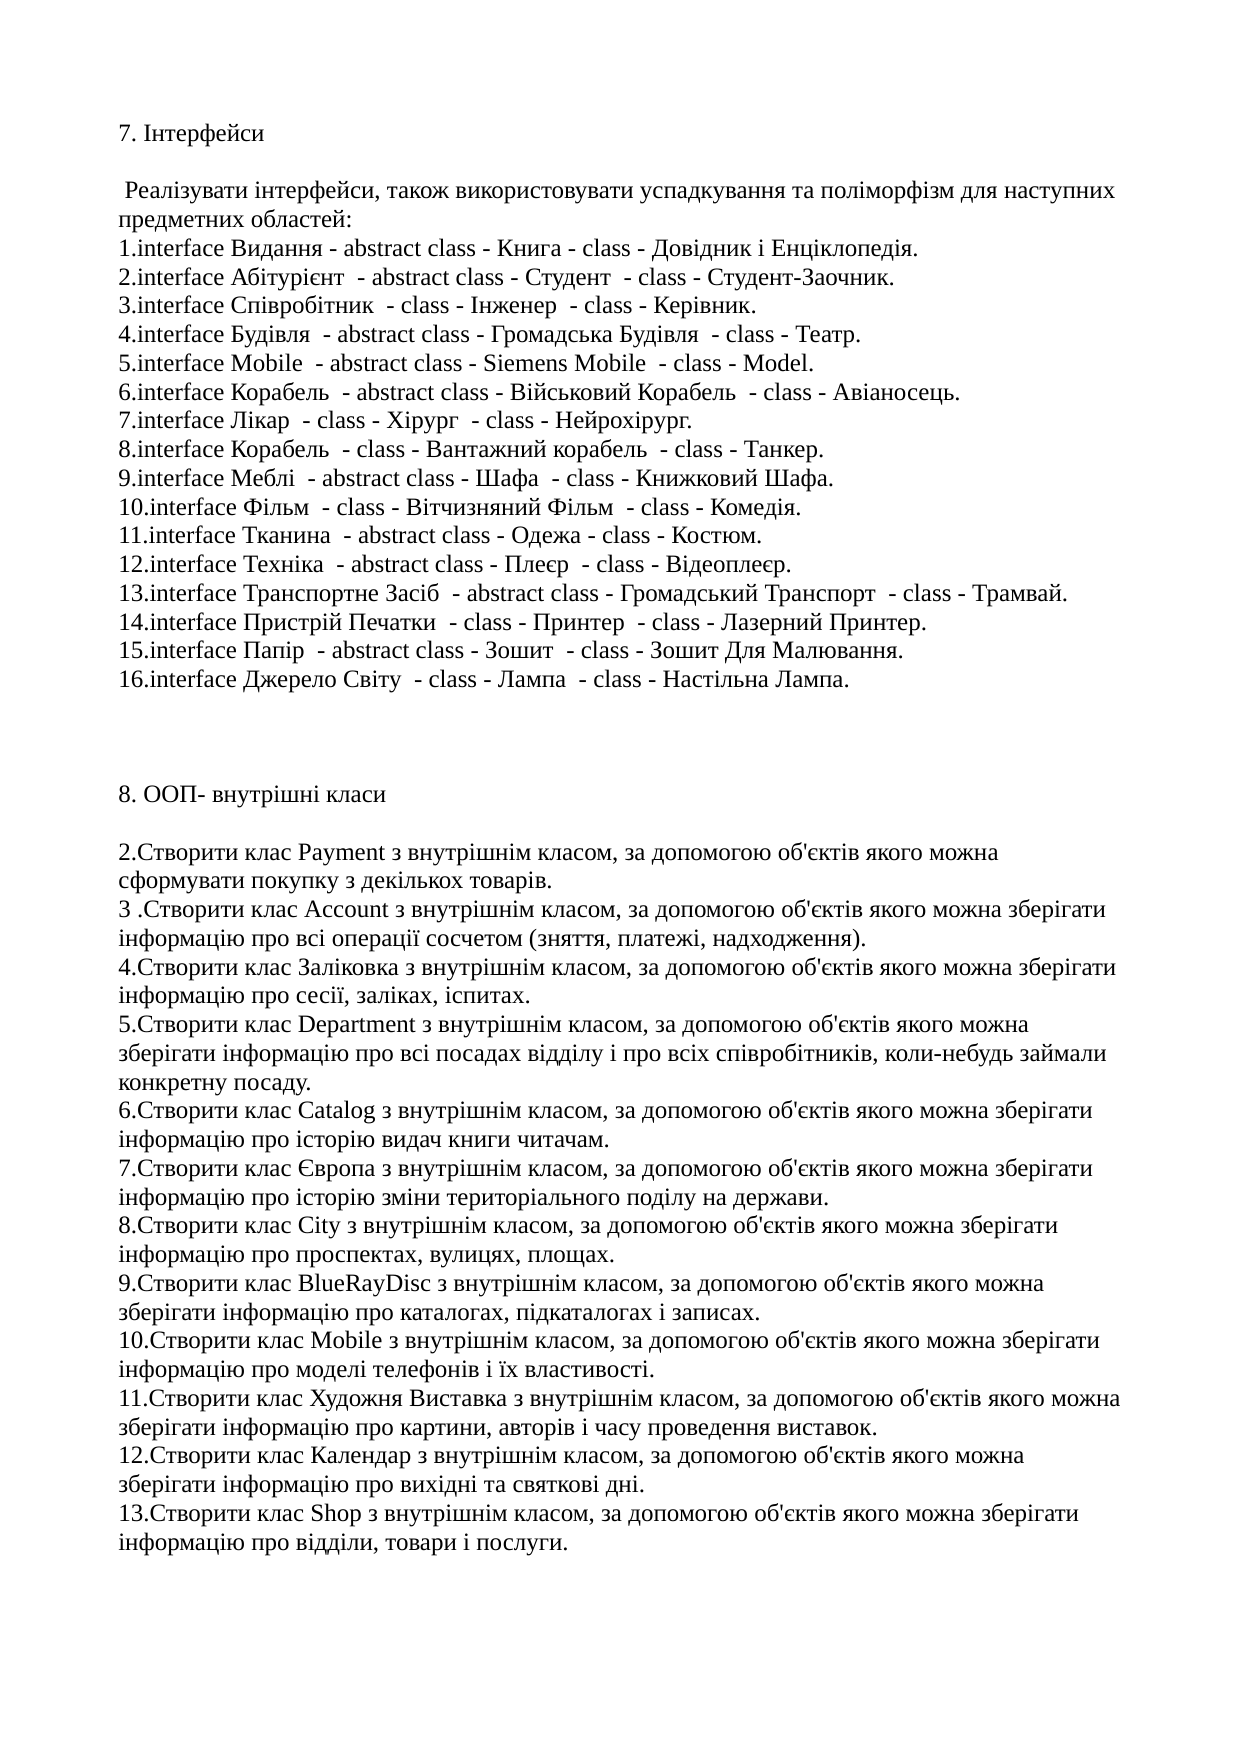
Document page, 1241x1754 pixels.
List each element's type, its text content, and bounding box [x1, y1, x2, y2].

text 2.interface Абітурієнт - abstract class - Студент - class - Студент-Заочник. [118, 262, 1122, 291]
text 6.Створити клас Catalog з внутрішнім класом, за допомогою об'єктів якого можна зберігати інформацію про історію видач книги читачам. [118, 1096, 1122, 1153]
text 11.Створити клас Художня Виставка з внутрішнім класом, за допомогою об'єктів якого можна зберігати інформацію про картини, авторів і часу проведення виставок. [118, 1383, 1122, 1441]
text 14.interface Пристрій Печатки - class - Принтер - class - Лазерний Принтер. [118, 607, 1122, 636]
text 12.interface Техніка - abstract class - Плеєр - class - Відеоплеєр. [118, 549, 1122, 578]
text 6.interface Корабель - abstract class - Військовий Корабель - class - Авіаносець. [118, 377, 1122, 406]
text 1.interface Видання - abstract class - Книга - class - Довідник і Енціклопедія. [118, 233, 1122, 262]
text 11.interface Тканина - abstract class - Одежа - class - Костюм. [118, 521, 1122, 549]
text 4.Створити клас Заліковка з внутрішнім класом, за допомогою об'єктів якого можна зберігати інформацію про сесії, заліках, іспитах. [118, 952, 1122, 1009]
text 5.Створити клас Department з внутрішнім класом, за допомогою об'єктів якого можна зберігати інформацію про всі посадах відділу і про всіх співробітників, коли-небудь займали конкретну посаду. [118, 1009, 1122, 1096]
text 8. ООП- внутрішні класи [118, 779, 1122, 808]
text 3.interface Співробітник - class - Інженер - class - Керівник. [118, 291, 1122, 319]
text 9.interface Меблі - abstract class - Шафа - class - Книжковий Шафа. [118, 463, 1122, 492]
text 12.Створити клас Календар з внутрішнім класом, за допомогою об'єктів якого можна зберігати інформацію про вихідні та святкові дні. [118, 1441, 1122, 1498]
text 10.interface Фільм - class - Вітчизняний Фільм - class - Комедія. [118, 492, 1122, 521]
text 10.Створити клас Mobile з внутрішнім класом, за допомогою об'єктів якого можна зберігати інформацію про моделі телефонів і їх властивості. [118, 1326, 1122, 1383]
text Реалізувати інтерфейси, також використовувати успадкування та поліморфізм для наступних предметних областей: [118, 176, 1122, 233]
text 9.Створити клас BlueRayDisc з внутрішнім класом, за допомогою об'єктів якого можна зберігати інформацію про каталогах, підкаталогах і записах. [118, 1268, 1122, 1326]
text 8.Створити клас City з внутрішнім класом, за допомогою об'єктів якого можна зберігати інформацію про проспектах, вулицях, площах. [118, 1211, 1122, 1268]
text 13.Створити клас Shop з внутрішнім класом, за допомогою об'єктів якого можна зберігати інформацію про відділи, товари і послуги. [118, 1498, 1122, 1556]
text 13.interface Транспортне Засіб - abstract class - Громадський Транспорт - class - Трамвай. [118, 578, 1122, 607]
text 7.interface Лікар - class - Хірург - class - Нейрохірург. [118, 406, 1122, 434]
text 2.Створити клас Payment з внутрішнім класом, за допомогою об'єктів якого можна сформувати покупку з декількох товарів. [118, 837, 1122, 894]
text 7.Створити клас Європа з внутрішнім класом, за допомогою об'єктів якого можна зберігати інформацію про історію зміни територіального поділу на держави. [118, 1153, 1122, 1211]
text 16.interface Джерело Світу - class - Лампа - class - Настільна Лампа. [118, 664, 1122, 693]
text 15.interface Папір - abstract class - Зошит - class - Зошит Для Малювання. [118, 636, 1122, 664]
text 3 .Створити клас Account з внутрішнім класом, за допомогою об'єктів якого можна зберігати інформацію про всі операції сосчетом (зняття, платежі, надходження). [118, 894, 1122, 952]
text 7. Інтерфейси [118, 118, 1122, 147]
text 5.interface Mobile - abstract class - Siemens Mobile - class - Model. [118, 348, 1122, 377]
text 8.interface Корабель - class - Вантажний корабель - class - Танкер. [118, 434, 1122, 463]
text 4.interface Будівля - abstract class - Громадська Будівля - class - Театр. [118, 319, 1122, 348]
